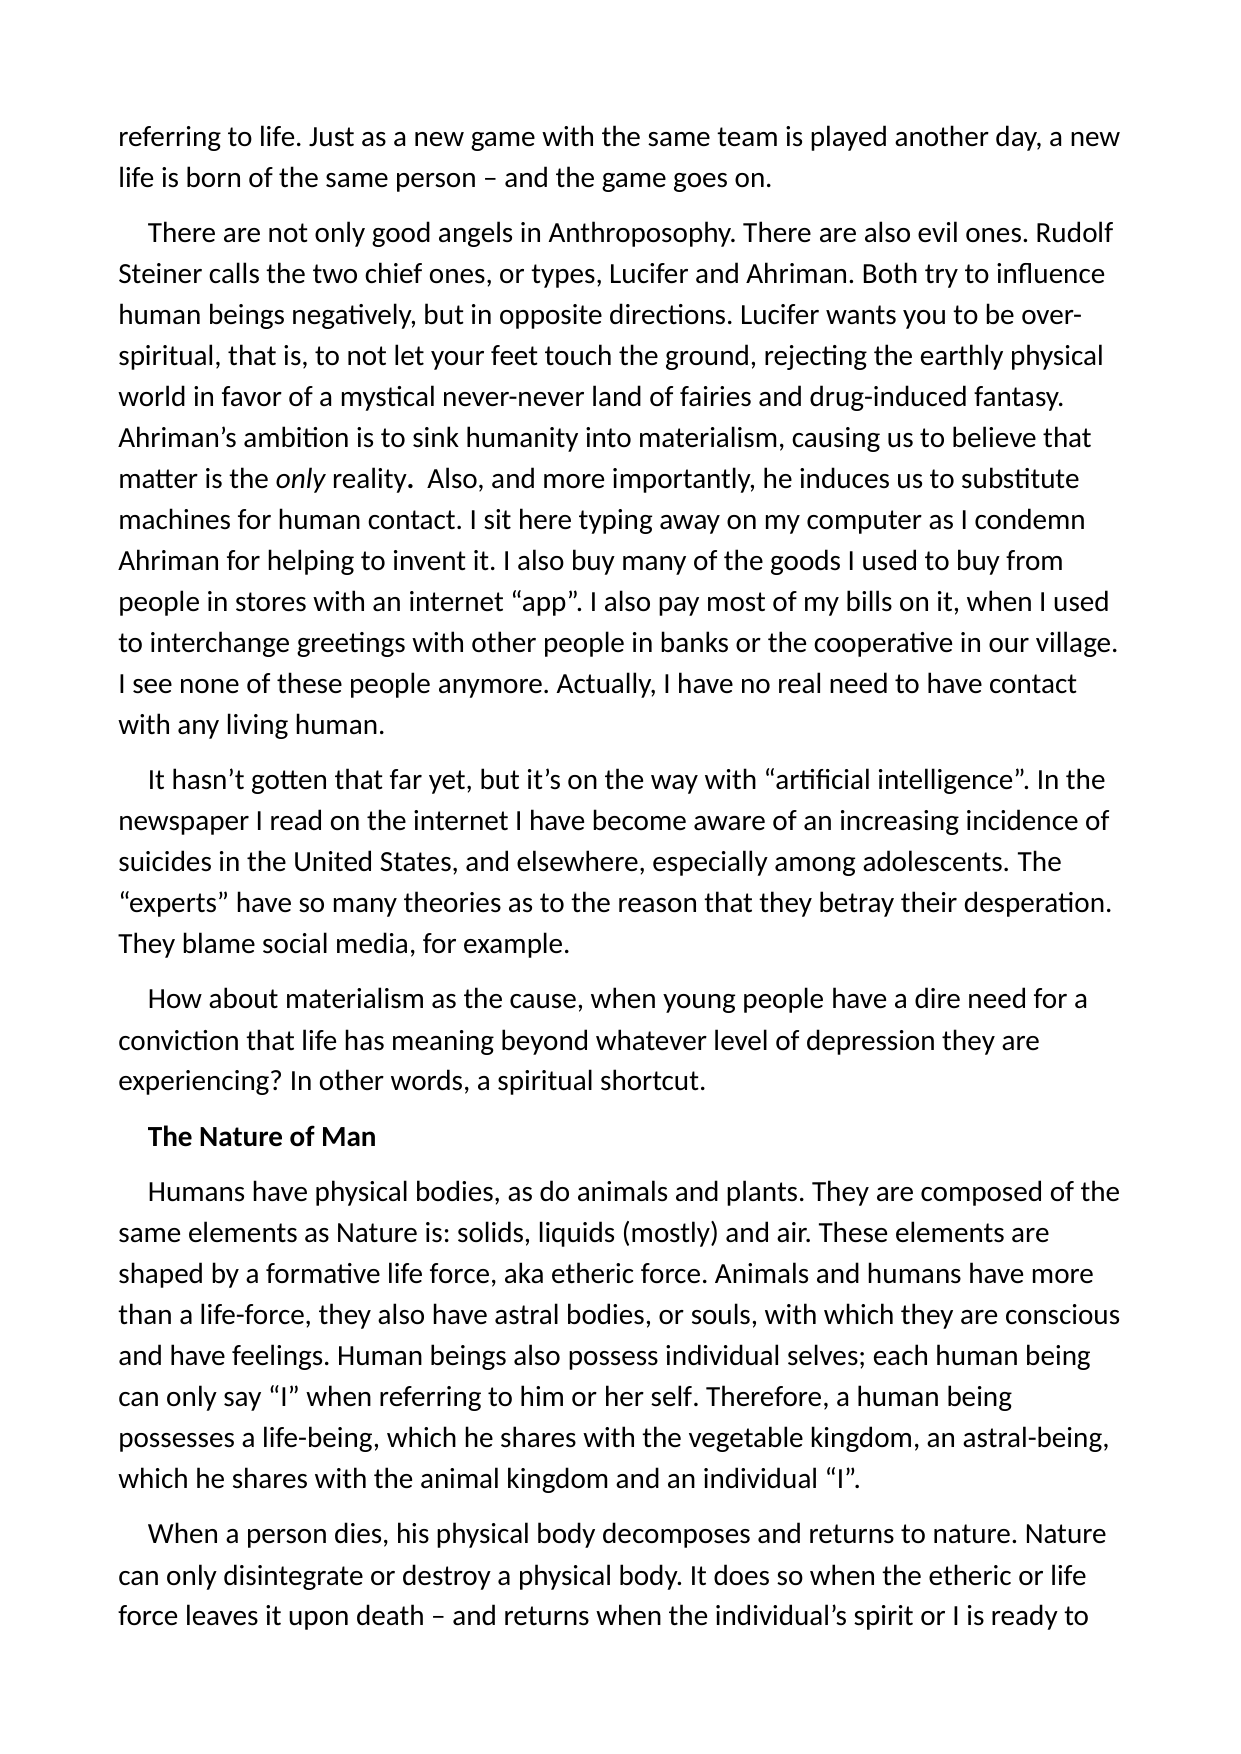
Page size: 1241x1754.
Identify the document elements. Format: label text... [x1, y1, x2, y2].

text referring to life. Just as a new game with the same team is played another day, a new life is born of the same person – and the game goes on. [118, 118, 1122, 195]
text It hasn’t gotten that far yet, but it’s on the way with “artificial intelligence”. In the newspaper I read on the internet I have become aware of an increasing incidence of suicides in the United States, and elsewhere, especially among adolescents. The “experts” have so many theories as to the reason that they betray their desperation. They blame social media, for example. [118, 761, 1122, 961]
text How about materialism as the cause, when young people have a dire need for a conviction that life has meaning beyond whatever level of depression they are experiencing? In other words, a spiritual shortcut. [118, 981, 1122, 1098]
text When a person dies, his physical body decomposes and returns to nature. Nature can only disintegrate or destroy a physical body. It does so when the etheric or life force leaves it upon death – and returns when the individual’s spirit or I is ready to [118, 1516, 1122, 1633]
text The Nature of Man [118, 1118, 1122, 1154]
text Humans have physical bodies, as do animals and plants. They are composed of the same elements as Nature is: solids, liquids (mostly) and air. These elements are shaped by a formative life force, aka etheric force. Animals and humans have more than a life-force, they also have astral bodies, or souls, with which they are conscious and have feelings. Human beings also possess individual selves; each human being can only say “I” when referring to him or her self. Therefore, a human being possesses a life-being, which he shares with the vegetable kingdom, an astral-being, which he shares with the animal kingdom and an individual “I”. [118, 1173, 1122, 1496]
text There are not only good angels in Anthroposophy. There are also evil ones. Rudolf Steiner calls the two chief ones, or types, Lucifer and Ahriman. Both try to influence human beings negatively, but in opposite directions. Lucifer wants you to be over-spiritual, that is, to not let your feet touch the ground, rejecting the earthly physical world in favor of a mystical never-never land of fairies and drug-induced fantasy. Ahriman’s ambition is to sink humanity into materialism, causing us to believe that matter is the only reality. Also, and more importantly, he induces us to substitute machines for human contact. I sit here typing away on my computer as I condemn Ahriman for helping to invent it. I also buy many of the goods I used to buy from people in stores with an internet “app”. I also pay most of my bills on it, when I used to interchange greetings with other people in banks or the cooperative in our village. I see none of these people anymore. Actually, I have no real need to have contact with any living human. [118, 214, 1122, 741]
